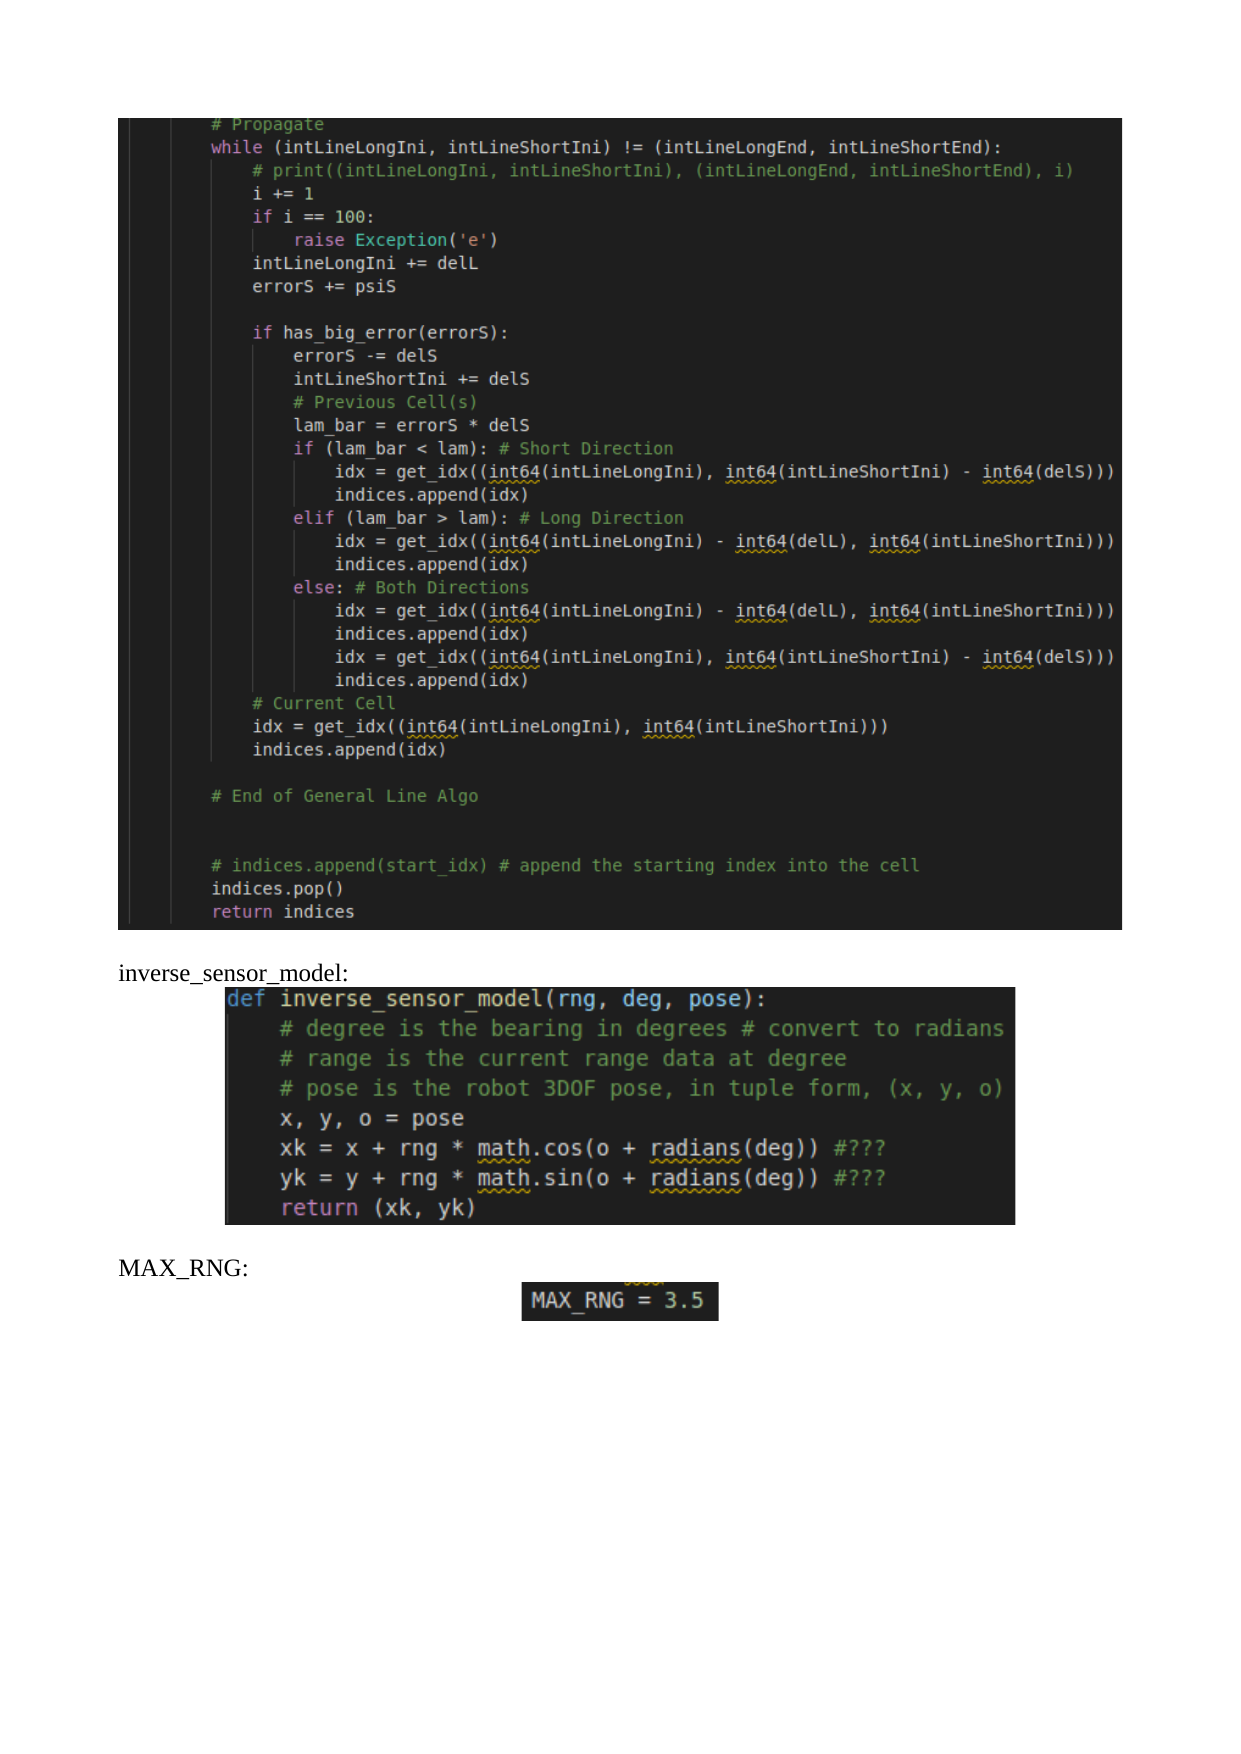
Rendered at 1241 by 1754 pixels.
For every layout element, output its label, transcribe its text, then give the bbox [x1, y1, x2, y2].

picture [521, 1282, 719, 1321]
picture [118, 118, 1123, 930]
text MAX_RNG: [118, 1253, 1122, 1282]
picture [224, 987, 1016, 1225]
text inverse_sensor_model: [118, 958, 1122, 987]
